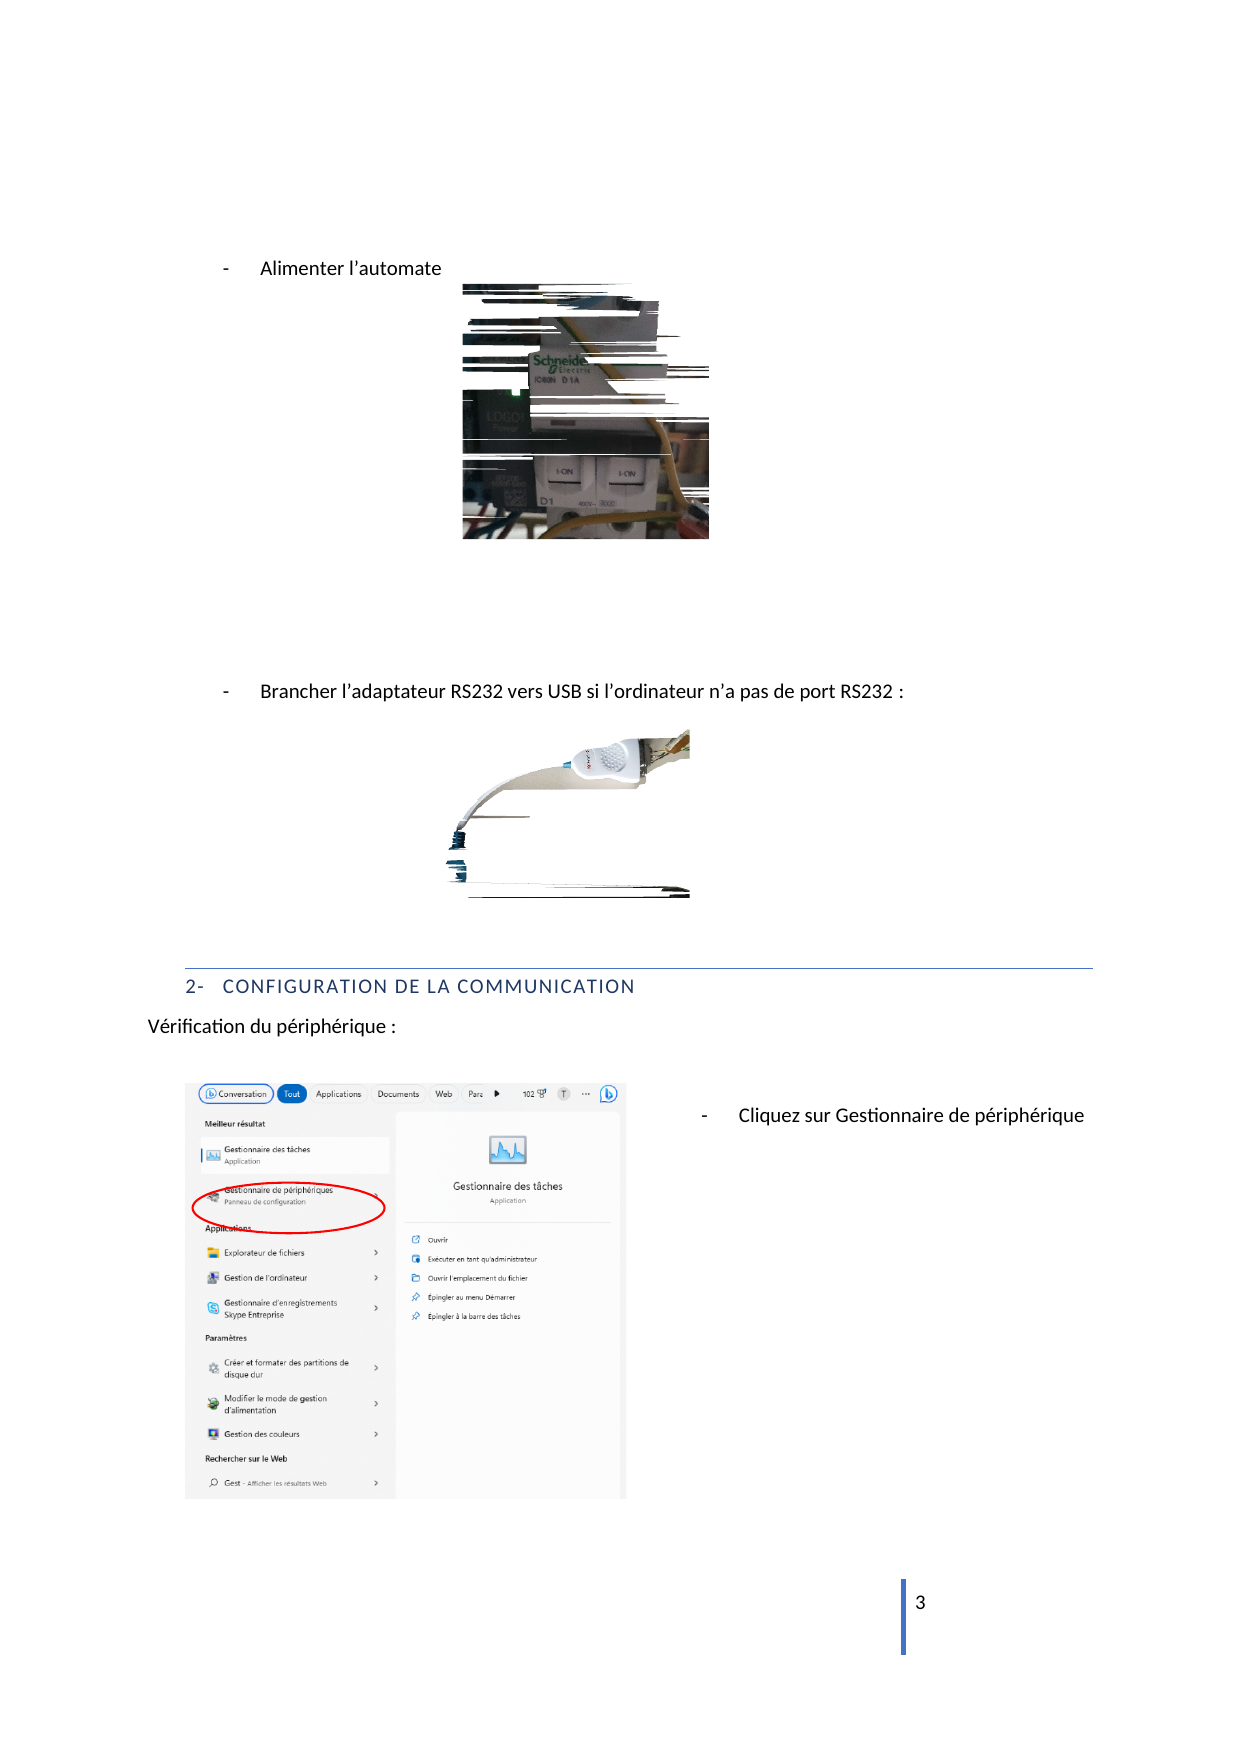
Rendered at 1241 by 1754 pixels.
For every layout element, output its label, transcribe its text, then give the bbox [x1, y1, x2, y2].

list Alimenter l’automate [223, 255, 1093, 280]
list Cliquez sur Gestionnaire de périphérique [627, 1102, 1093, 1128]
text Vérification du périphérique : [148, 1013, 1093, 1038]
list Configuration de la communication [185, 969, 1093, 999]
list Brancher l’adaptateur RS232 vers USB si l’ordinateur n’a pas de port RS232 : [223, 678, 1093, 703]
